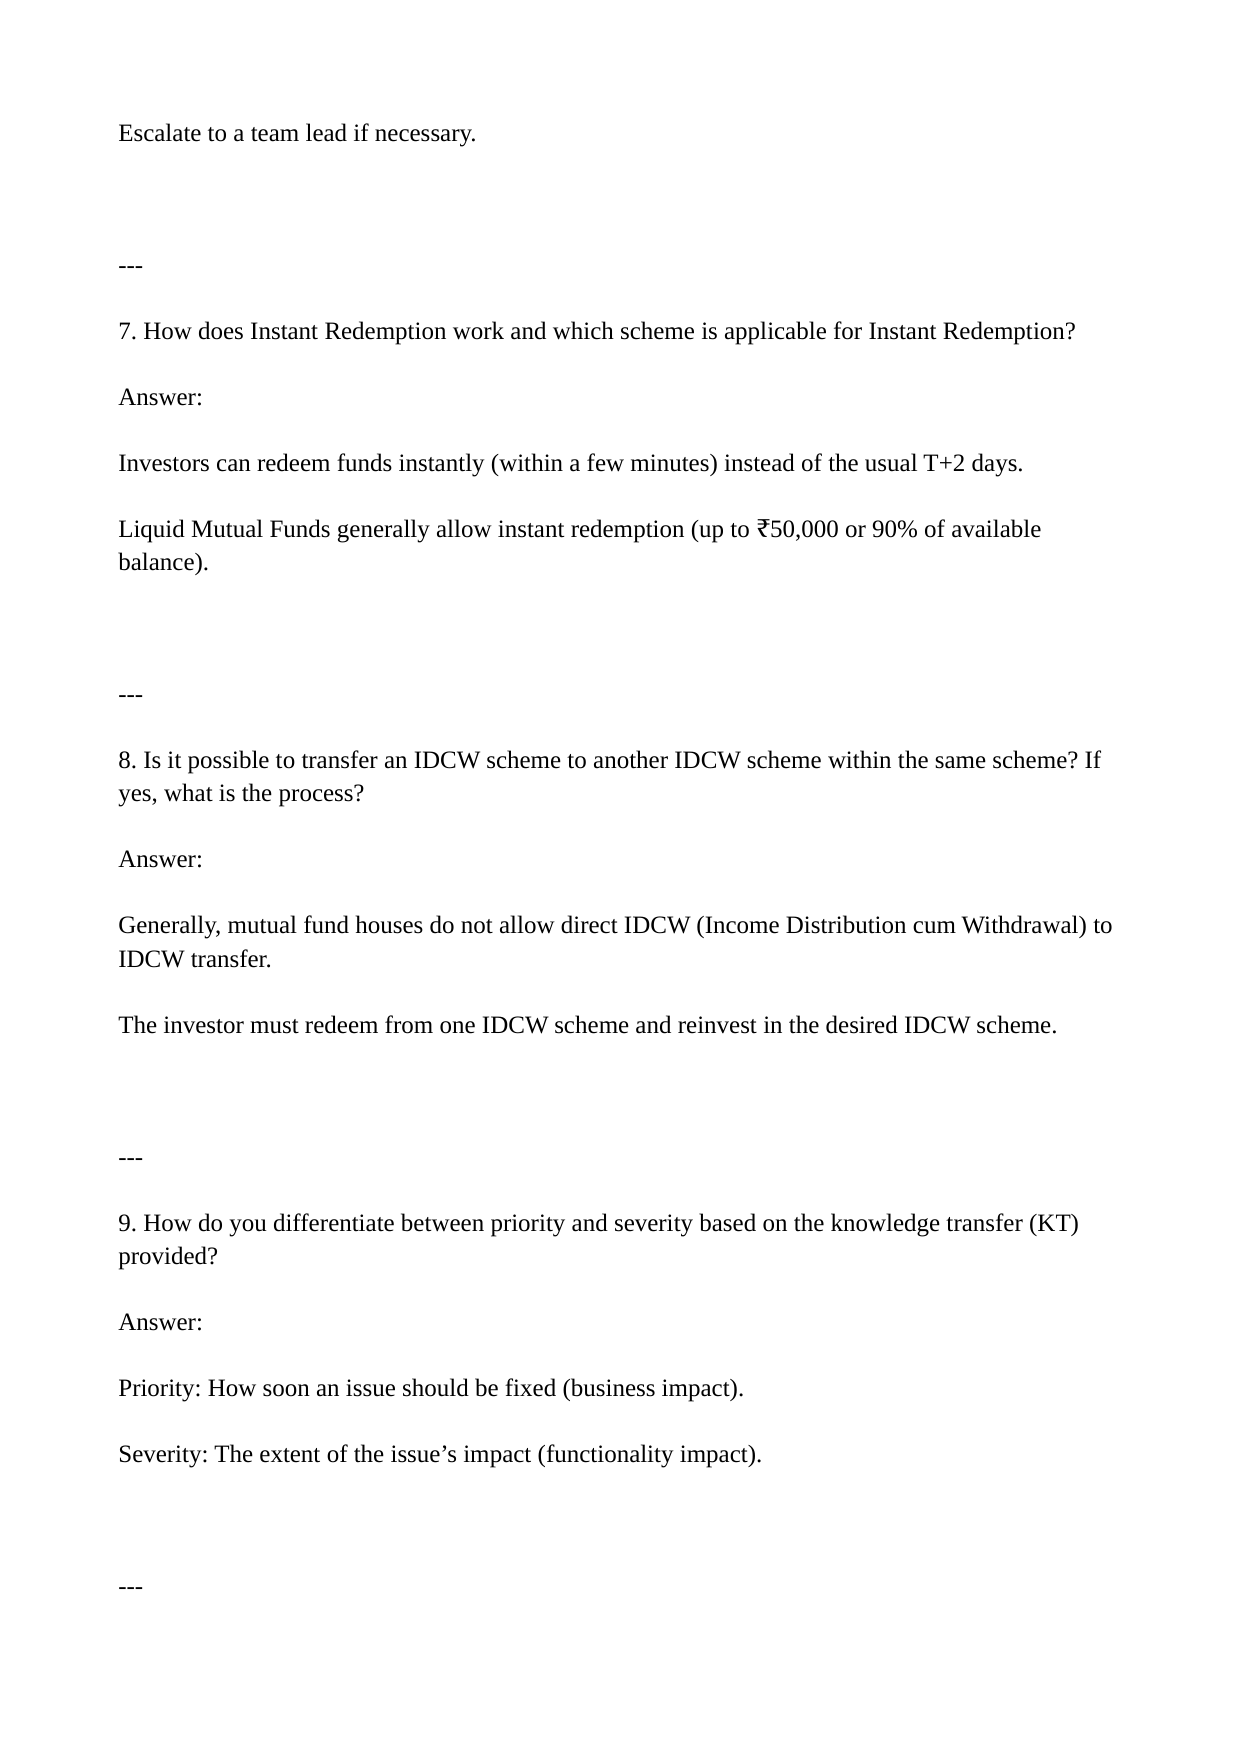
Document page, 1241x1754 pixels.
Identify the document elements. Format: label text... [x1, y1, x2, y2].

text Generally, mutual fund houses do not allow direct IDCW (Income Distribution cum Withdrawal) to IDCW transfer. [118, 911, 1122, 972]
text Escalate to a team lead if necessary. [118, 118, 1122, 147]
text --- [118, 1571, 1122, 1600]
text Priority: How soon an issue should be fixed (business impact). [118, 1373, 1122, 1402]
text Answer: [118, 382, 1122, 411]
text Severity: The extent of the issue’s impact (functionality impact). [118, 1439, 1122, 1468]
text Answer: [118, 844, 1122, 873]
text --- [118, 679, 1122, 708]
text 8. Is it possible to transfer an IDCW scheme to another IDCW scheme within the same scheme? If yes, what is the process? [118, 746, 1122, 807]
text The investor must redeem from one IDCW scheme and reinvest in the desired IDCW scheme. [118, 1010, 1122, 1038]
text --- [118, 1142, 1122, 1171]
text Answer: [118, 1307, 1122, 1336]
text --- [118, 250, 1122, 279]
text 9. How do you differentiate between priority and severity based on the knowledge transfer (KT) provided? [118, 1208, 1122, 1269]
text Liquid Mutual Funds generally allow instant redemption (up to ₹50,000 or 90% of available balance). [118, 514, 1122, 576]
text 7. How does Instant Redemption work and which scheme is applicable for Instant Redemption? [118, 316, 1122, 345]
text Investors can redeem funds instantly (within a few minutes) instead of the usual T+2 days. [118, 448, 1122, 477]
